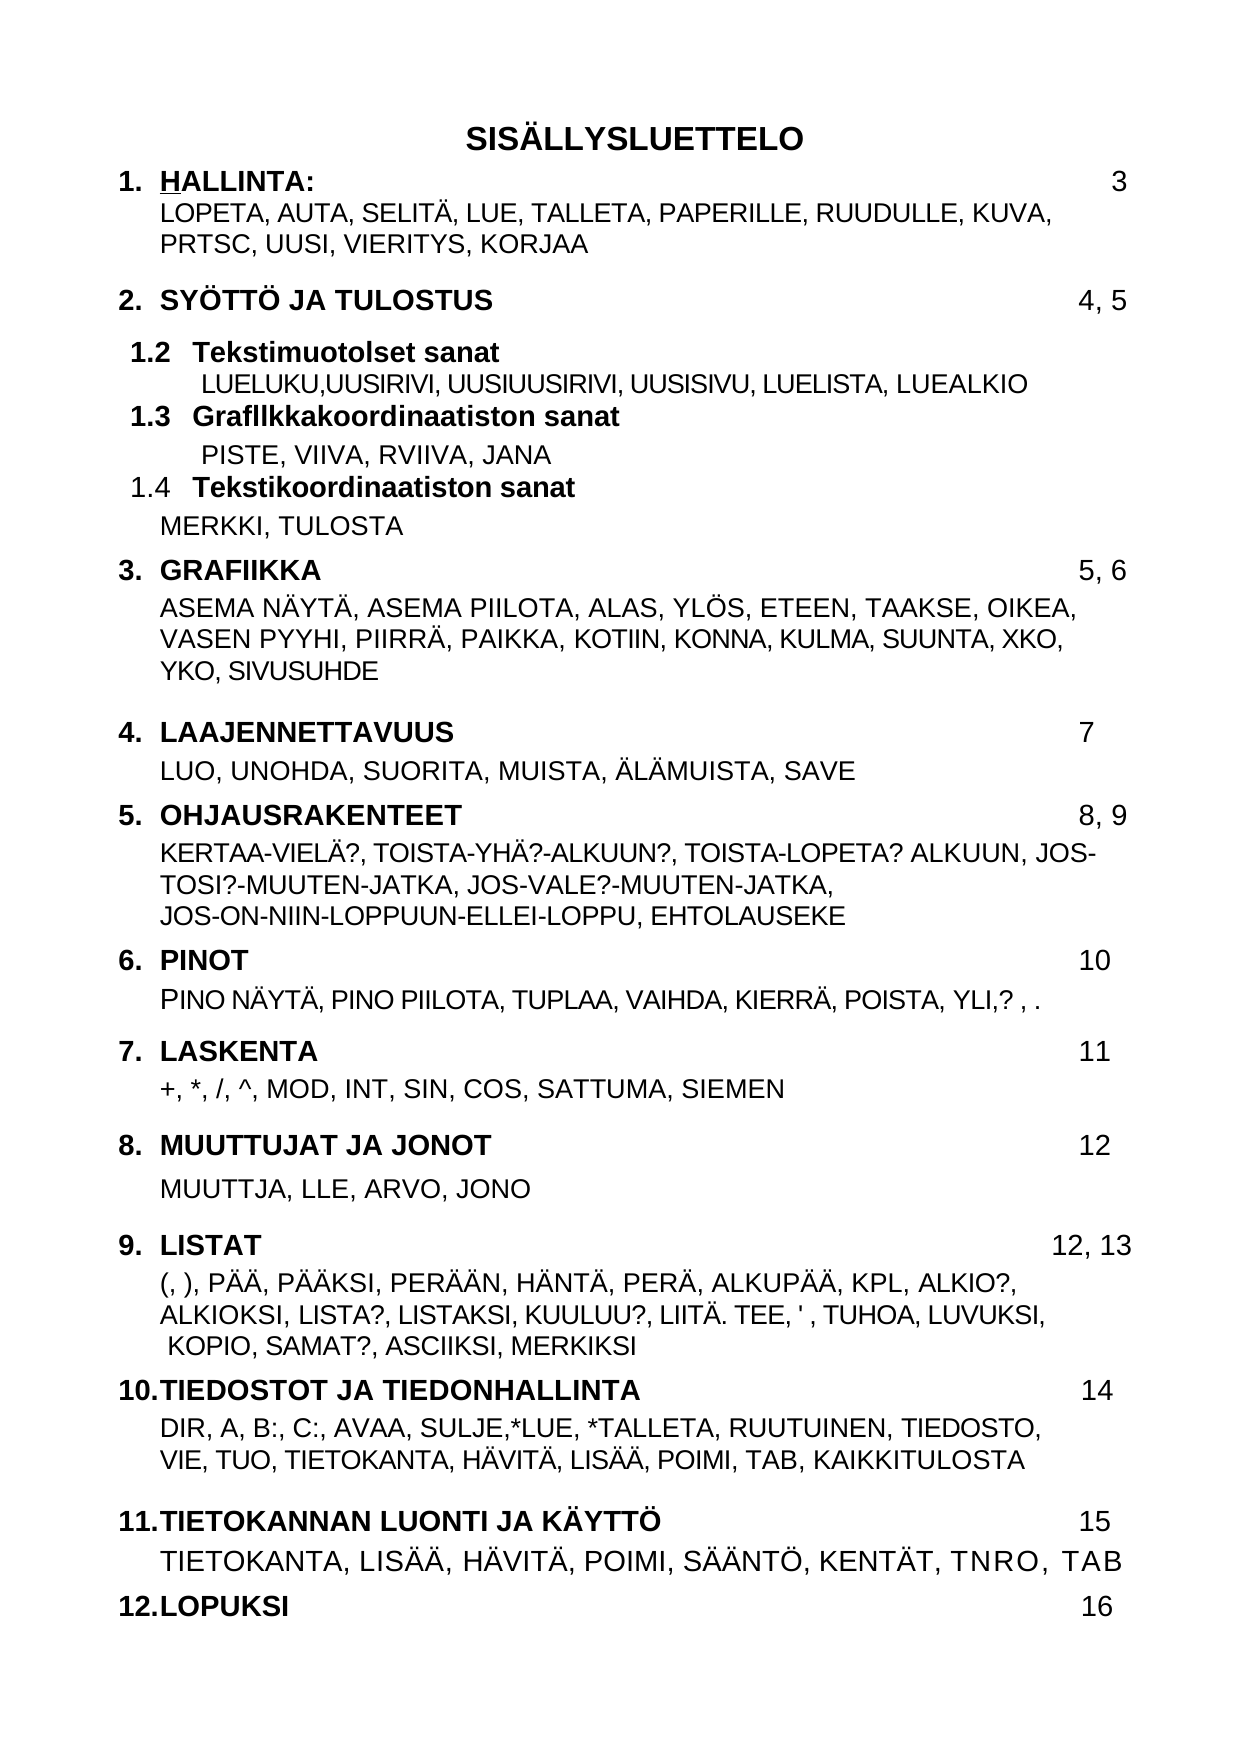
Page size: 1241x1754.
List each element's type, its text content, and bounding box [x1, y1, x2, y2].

subtitle LAAJENNETTAVUUS 7 [118, 715, 1152, 749]
text LUO, UNOHDA, SUORITA, MUISTA, ÄLÄMUISTA, SAVE [159, 755, 1152, 786]
text (, ), PÄÄ, PÄÄKSI, PERÄÄN, HÄNTÄ, PERÄ, ALKUPÄÄ, KPL, ALKIO?, ALKIOKSI, LISTA?, LISTAKSI, KUULUU?, LIITÄ. TEE, ' , TUHOA, LUVUKSI, [159, 1267, 1152, 1330]
text TIETOKANTA, LISÄÄ, HÄVITÄ, POIMI, SÄÄNTÖ, KENTÄT, TNRO, TAB [159, 1544, 1152, 1577]
subtitle LASKENTA 11 [118, 1033, 1152, 1067]
subtitle LISTAT 12, 13 [118, 1228, 1152, 1262]
subtitle MUUTTUJAT JA JONOT 12 [118, 1128, 1152, 1161]
text ASEMA NÄYTÄ, ASEMA PIILOTA, ALAS, YLÖS, ETEEN, TAAKSE, OIKEA, VASEN PYYHI, PIIRRÄ, PAIKKA, KOTIIN, KONNA, KULMA, SUUNTA, XKO, YKO, SIVUSUHDE [159, 592, 1093, 686]
text DIR, A, B:, C:, AVAA, SULJE,*LUE, *TALLETA, RUUTUINEN, TIEDOSTO, VIE, TUO, TIETOKANTA, HÄVITÄ, LISÄÄ, POIMI, TAB, KAIKKITULOSTA [159, 1412, 1093, 1475]
subtitle OHJAUSRAKENTEET 8, 9 [118, 798, 1152, 831]
text PISTE, VIIVA, RVIIVA, JANA [159, 439, 1152, 470]
text PINO NÄYTÄ, PINO PIILOTA, TUPLAA, VAIHDA, KIERRÄ, POISTA, YLI,? , . [159, 982, 1152, 1016]
subtitle TIETOKANNAN LUONTI JA KÄYTTÖ 15 [118, 1504, 1152, 1538]
text KOPIO, SAMAT?, ASCIIKSI, MERKIKSI [159, 1330, 1152, 1361]
subtitle Tekstikoordinaatiston sanat [118, 470, 1152, 504]
subtitle GRAFIIKKA 5, 6 [118, 553, 1152, 586]
text +, *, /, ^, MOD, INT, SIN, COS, SATTUMA, SIEMEN [159, 1073, 1152, 1104]
subtitle Tekstimuotolset sanat [118, 335, 1152, 368]
subtitle HALLINTA: 3 [118, 164, 1152, 197]
subtitle Grafllkkakoordinaatiston sanat [118, 399, 1152, 433]
text MUUTTJA, LLE, ARVO, JONO [159, 1173, 1152, 1204]
subtitle PINOT 10 [118, 943, 1152, 976]
title SISÄLLYSLUETTELO [118, 119, 1152, 158]
subtitle LOPUKSI 16 [118, 1589, 1152, 1623]
text LUELUKU,UUSIRIVI, UUSIUUSIRIVI, UUSISIVU, LUELISTA, LUEALKIO [159, 368, 1152, 399]
text MERKKI, TULOSTA [118, 510, 1152, 541]
text KERTAA-VIELÄ?, TOISTA-YHÄ?-ALKUUN?, TOISTA-LOPETA? ­ALKUUN, JOS-TOSI?-MUUTEN-JATKA, JOS-VALE?-MUUTEN-JATKA, JOS-ON-NIIN-LOPPUUN-ELLEI-LOPPU, EHTOLAUSEKE [159, 837, 1152, 931]
text LOPETA, AUTA, SELITÄ, LUE, TALLETA, PAPERILLE, RUUDULLE, KUVA, PRTSC, UUSI, VIERITYS, KORJAA [159, 197, 1152, 260]
subtitle SYÖTTÖ JA TULOSTUS 4, 5 [118, 283, 1152, 317]
subtitle TIEDOSTOT JA TIEDONHALLINTA 14 [118, 1373, 1152, 1407]
